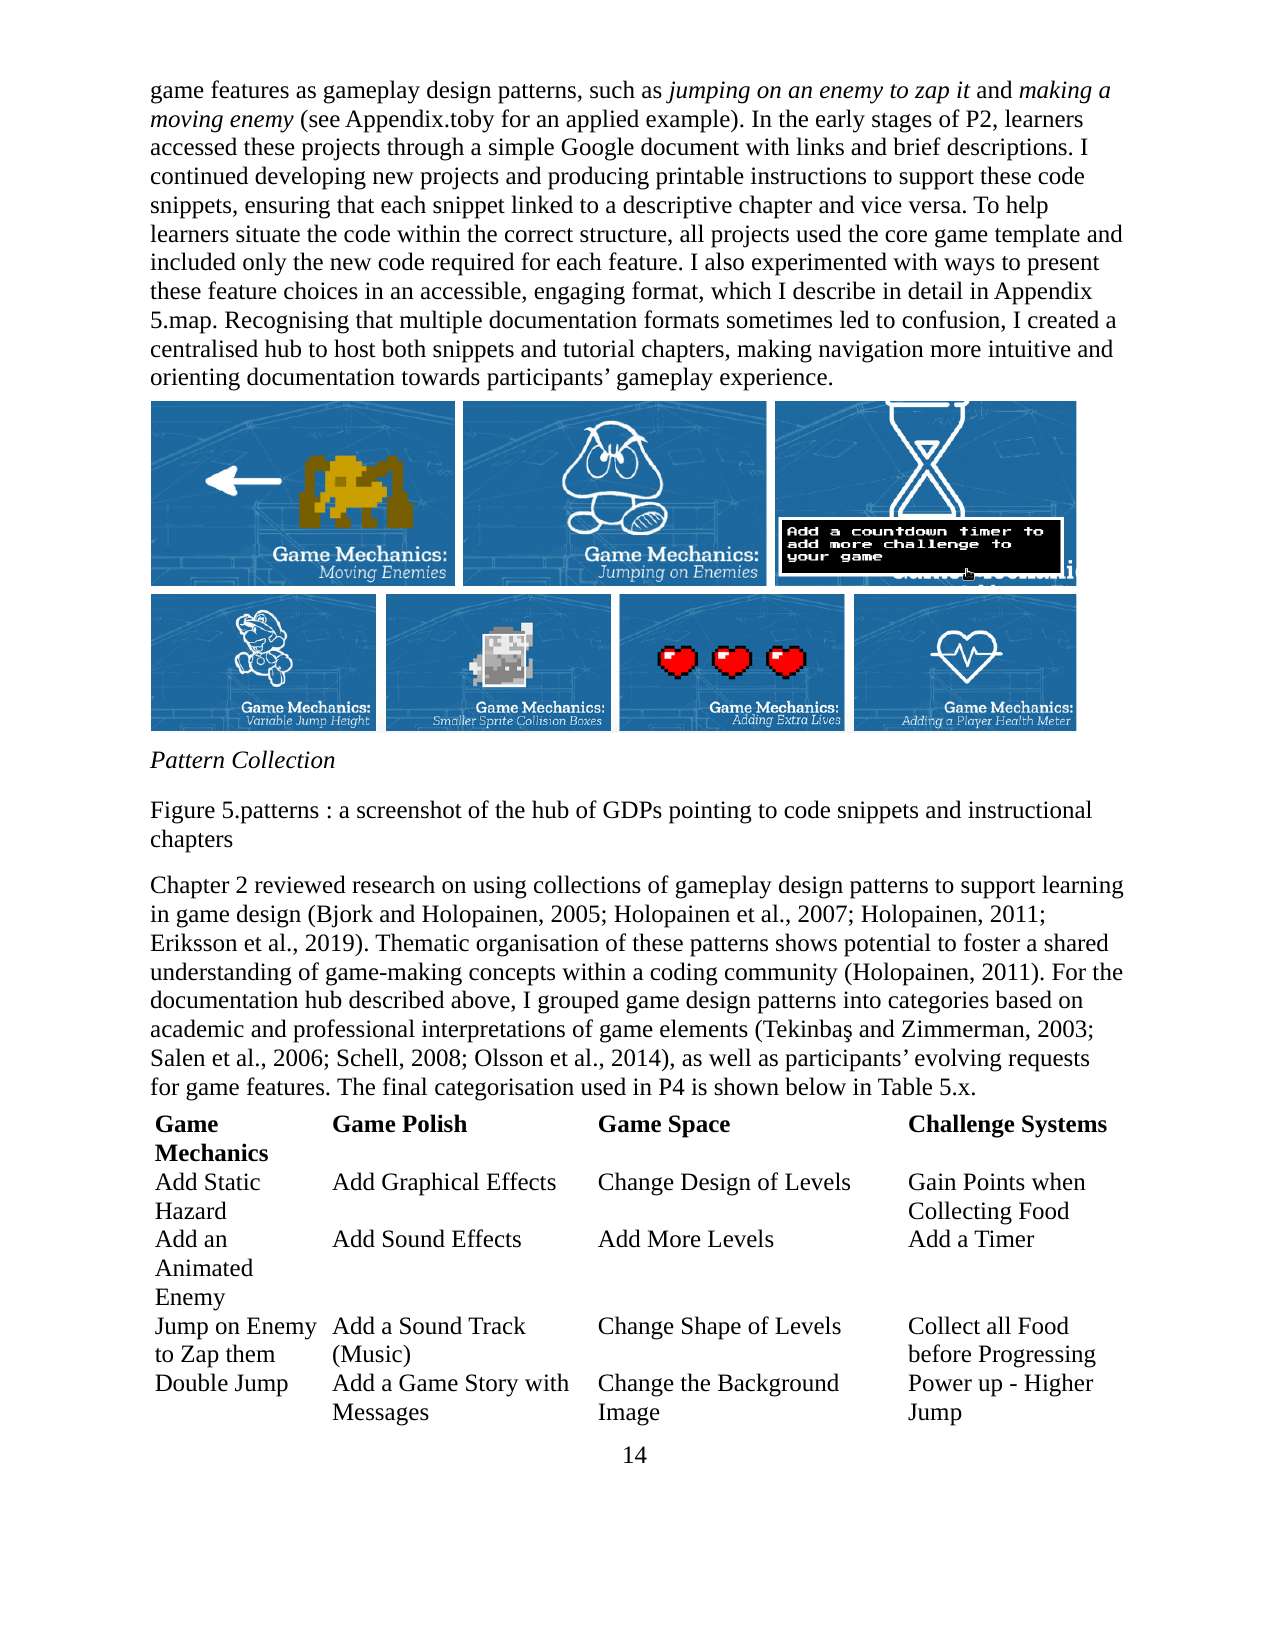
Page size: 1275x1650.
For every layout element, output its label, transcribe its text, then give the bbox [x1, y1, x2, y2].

table_cell Change the Background Image [593, 1368, 903, 1426]
table_cell Add Graphical Effects [327, 1167, 593, 1224]
table_cell Add Sound Effects [327, 1225, 593, 1311]
table_cell Change Shape of Levels [593, 1311, 903, 1368]
table_cell Add a Sound Track (Music) [327, 1311, 593, 1368]
table_cell Add a Game Story with Messages [327, 1368, 593, 1426]
picture [150, 400, 1077, 733]
table_header Game Mechanics [150, 1110, 327, 1167]
table_cell Add a Timer [904, 1225, 1125, 1311]
table_cell Change Design of Levels [593, 1167, 903, 1224]
table_header Challenge Systems [904, 1110, 1125, 1167]
text Chapter 2 reviewed research on using collections of gameplay design patterns to support learning in game design (Bjork and Holopainen, 2005; Holopainen et al., 2007; Holopainen, 2011; Eriksson et al., 2019). Thematic organisation of these patterns shows potential to foster a shared understanding of game-making concepts within a coding community (Holopainen, 2011). For the documentation hub described above, I grouped game design patterns into categories based on academic and professional interpretations of game elements (Tekinbaş and Zimmerman, 2003; Salen et al., 2006; Schell, 2008; Olsson et al., 2014), as well as participants’ evolving requests for game features. The final categorisation used in P4 is shown below in Table 5.x. [150, 871, 1125, 1101]
text Figure 5.patterns : a screenshot of the hub of GDPs pointing to code snippets and instructional chapters [150, 795, 1125, 853]
table_cell Add More Levels [593, 1225, 903, 1311]
table_cell Double Jump [150, 1368, 327, 1426]
table_header Game Polish [327, 1110, 593, 1167]
text Pattern Collection [150, 745, 1125, 774]
table_cell Add Static Hazard [150, 1167, 327, 1224]
table_cell Add an Animated Enemy [150, 1225, 327, 1311]
table_header Game Space [593, 1110, 903, 1167]
table_cell Power up - Higher Jump [904, 1368, 1125, 1426]
table_cell Collect all Food before Progressing [904, 1311, 1125, 1368]
text game features as gameplay design patterns, such as jumping on an enemy to zap it and making a moving enemy (see Appendix.toby for an applied example). In the early stages of P2, learners accessed these projects through a simple Google document with links and brief descriptions. I continued developing new projects and producing printable instructions to support these code snippets, ensuring that each snippet linked to a descriptive chapter and vice versa. To help learners situate the code within the correct structure, all projects used the core game template and included only the new code required for each feature. I also experimented with ways to present these feature choices in an accessible, engaging format, which I describe in detail in Appendix 5.map. Recognising that multiple documentation formats sometimes led to confusion, I created a centralised hub to host both snippets and tutorial chapters, making navigation more intuitive and orienting documentation towards participants’ gameplay experience. [150, 75, 1125, 391]
table_cell Jump on Enemy to Zap them [150, 1311, 327, 1368]
table_cell Gain Points when Collecting Food [904, 1167, 1125, 1224]
